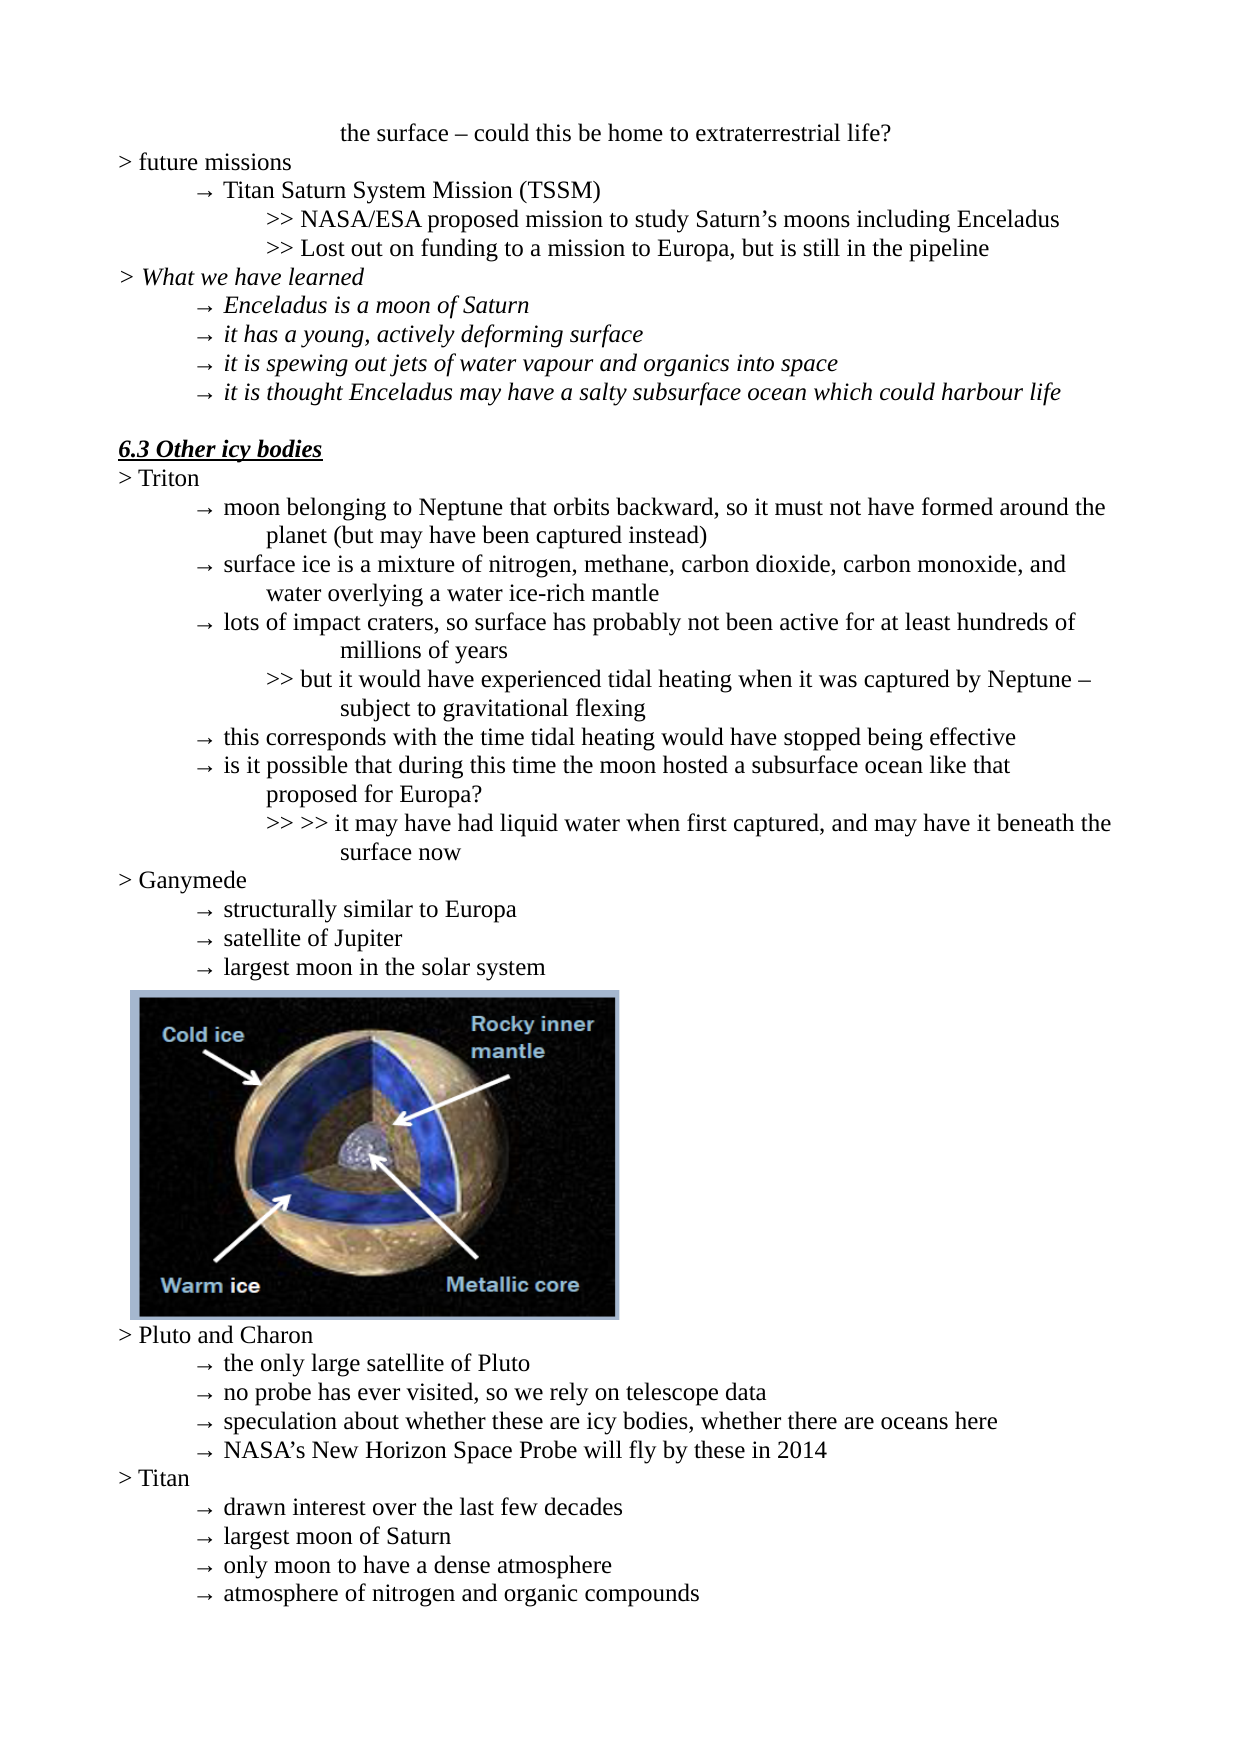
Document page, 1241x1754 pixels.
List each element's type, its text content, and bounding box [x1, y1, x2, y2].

text → is it possible that during this time the moon hosted a subsurface ocean like that proposed for Europa? [118, 751, 1122, 808]
text > Pluto and Charon [118, 981, 1122, 1348]
text > What we have learned [118, 262, 1122, 291]
text → largest moon of Saturn [118, 1521, 1122, 1550]
text the surface – could this be home to extraterrestrial life? [118, 118, 1122, 147]
text → atmosphere of nitrogen and organic compounds [118, 1578, 1122, 1607]
text → lots of impact craters, so surface has probably not been active for at least hundreds of millions of years [118, 607, 1122, 664]
text → satellite of Jupiter [118, 923, 1122, 952]
text 6.3 Other icy bodies [118, 434, 1122, 463]
text → NASA’s New Horizon Space Probe will fly by these in 2014 [118, 1435, 1122, 1463]
text > Ganymede [118, 866, 1122, 894]
text >> >> it may have had liquid water when first captured, and may have it beneath the surface now [118, 808, 1122, 866]
text → this corresponds with the time tidal heating would have stopped being effective [118, 722, 1122, 751]
text → the only large satellite of Pluto [118, 1348, 1122, 1377]
text >> NASA/ESA proposed mission to study Saturn’s moons including Enceladus [118, 204, 1122, 233]
text → surface ice is a mixture of nitrogen, methane, carbon dioxide, carbon monoxide, and water overlying a water ice-rich mantle [118, 549, 1122, 607]
text → only moon to have a dense atmosphere [118, 1550, 1122, 1578]
text → speculation about whether these are icy bodies, whether there are oceans here [118, 1406, 1122, 1435]
text > Titan [118, 1463, 1122, 1492]
text → Titan Saturn System Mission (TSSM) [118, 176, 1122, 204]
text > future missions [118, 147, 1122, 176]
text → largest moon in the solar system [118, 952, 1122, 981]
text → structurally similar to Europa [118, 894, 1122, 923]
text → no probe has ever visited, so we rely on telescope data [118, 1377, 1122, 1406]
text → it is spewing out jets of water vapour and organics into space [118, 348, 1122, 377]
text > Triton [118, 463, 1122, 492]
text → drawn interest over the last few decades [118, 1492, 1122, 1521]
text >> but it would have experienced tidal heating when it was captured by Neptune – subject to gravitational flexing [118, 664, 1122, 722]
text → Enceladus is a moon of Saturn [118, 291, 1122, 319]
text >> Lost out on funding to a mission to Europa, but is still in the pipeline [118, 233, 1122, 262]
text → it has a young, actively deforming surface [118, 319, 1122, 348]
text → it is thought Enceladus may have a salty subsurface ocean which could harbour life [118, 377, 1122, 406]
text → moon belonging to Neptune that orbits backward, so it must not have formed around the planet (but may have been captured instead) [118, 492, 1122, 549]
